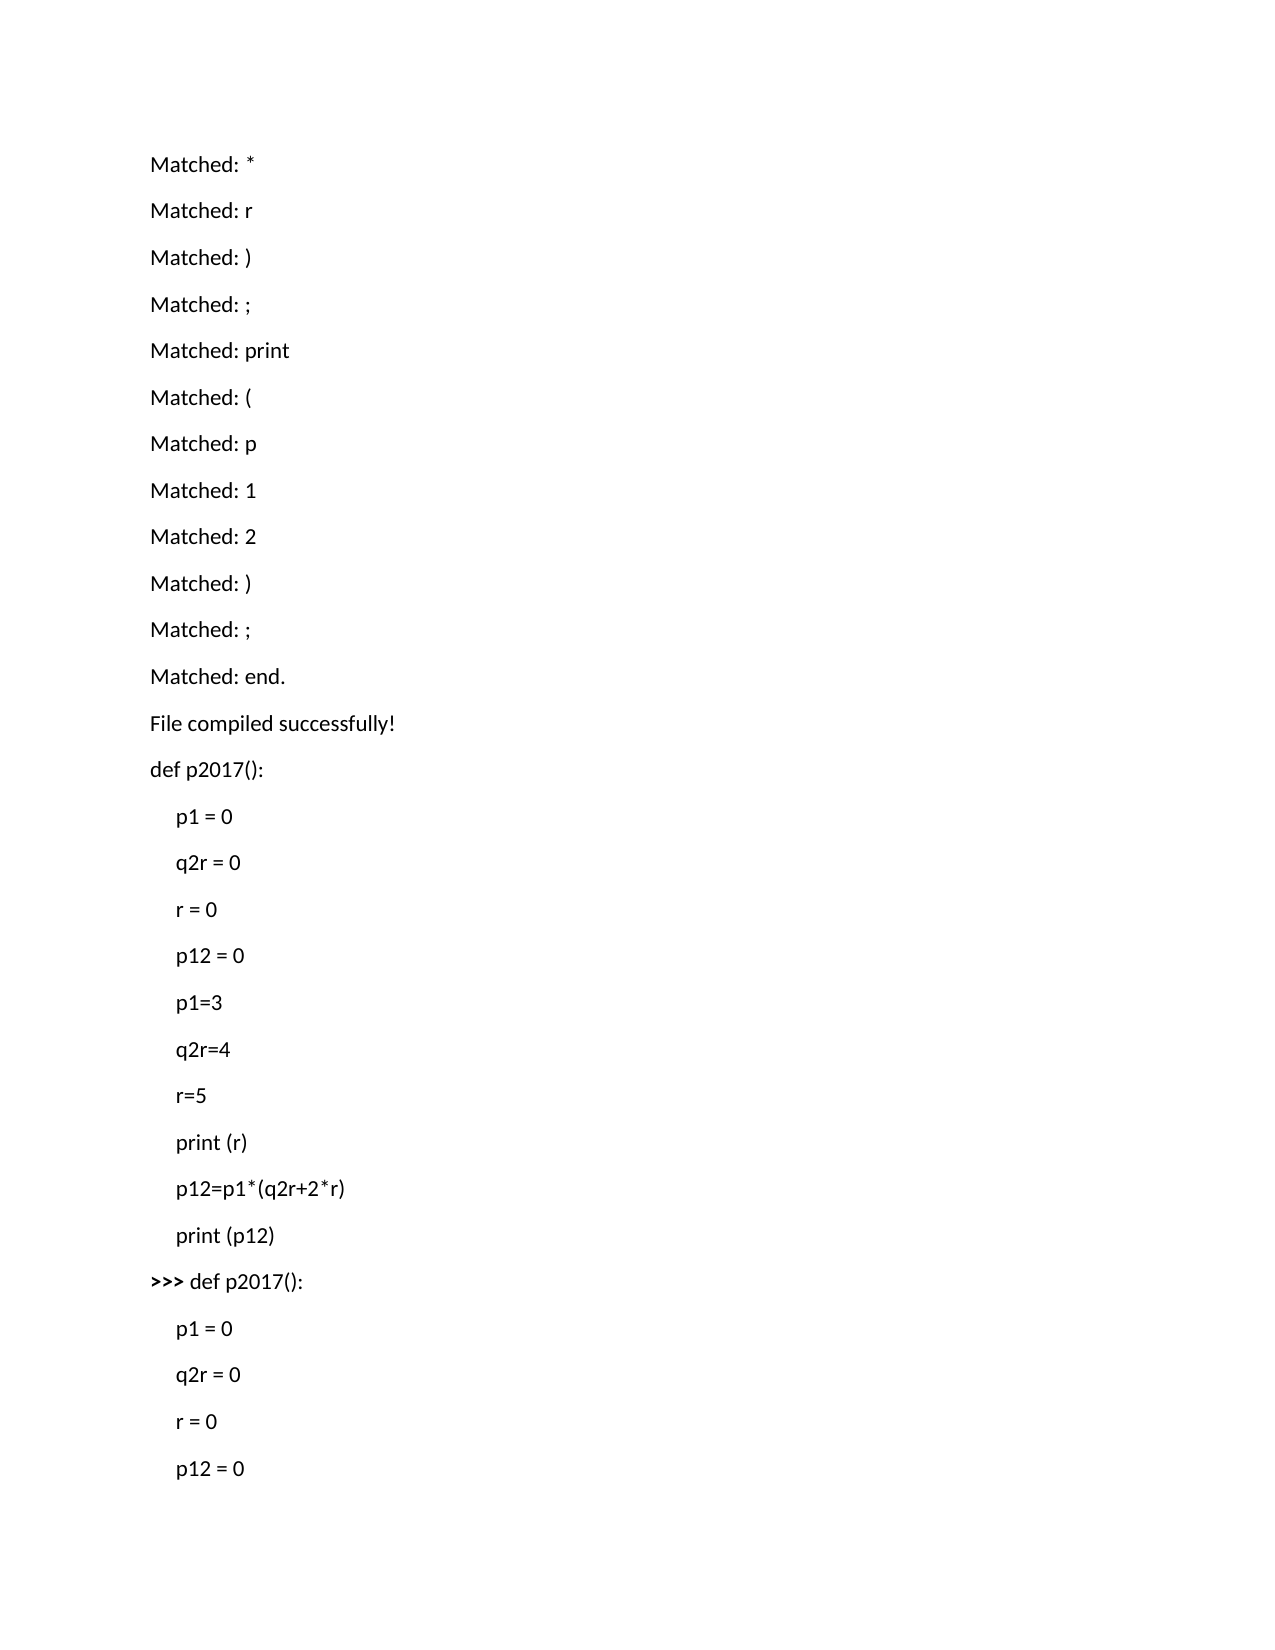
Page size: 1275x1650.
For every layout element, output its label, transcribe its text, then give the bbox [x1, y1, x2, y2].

text p1 = 0 [150, 802, 1125, 830]
text p12=p1*(q2r+2*r) [150, 1174, 1125, 1202]
text Matched: * [150, 150, 1125, 178]
text File compiled successfully! [150, 709, 1125, 737]
text Matched: end. [150, 662, 1125, 690]
text Matched: ) [150, 243, 1125, 271]
text q2r=4 [150, 1035, 1125, 1063]
text >>> def p2017(): [150, 1267, 1125, 1296]
text print (p12) [150, 1221, 1125, 1249]
text Matched: ; [150, 290, 1125, 318]
text Matched: p [150, 429, 1125, 457]
text q2r = 0 [150, 848, 1125, 876]
text Matched: ) [150, 569, 1125, 597]
text Matched: 2 [150, 522, 1125, 551]
text r = 0 [150, 1407, 1125, 1435]
text p1 = 0 [150, 1314, 1125, 1342]
text Matched: 1 [150, 476, 1125, 504]
text Matched: r [150, 197, 1125, 224]
text r = 0 [150, 895, 1125, 923]
text print (r) [150, 1128, 1125, 1156]
text p1=3 [150, 988, 1125, 1016]
text Matched: print [150, 336, 1125, 364]
text q2r = 0 [150, 1361, 1125, 1389]
text Matched: ; [150, 616, 1125, 644]
text Matched: ( [150, 383, 1125, 411]
text r=5 [150, 1081, 1125, 1109]
text p12 = 0 [150, 1454, 1125, 1482]
text p12 = 0 [150, 942, 1125, 969]
text def p2017(): [150, 755, 1125, 783]
